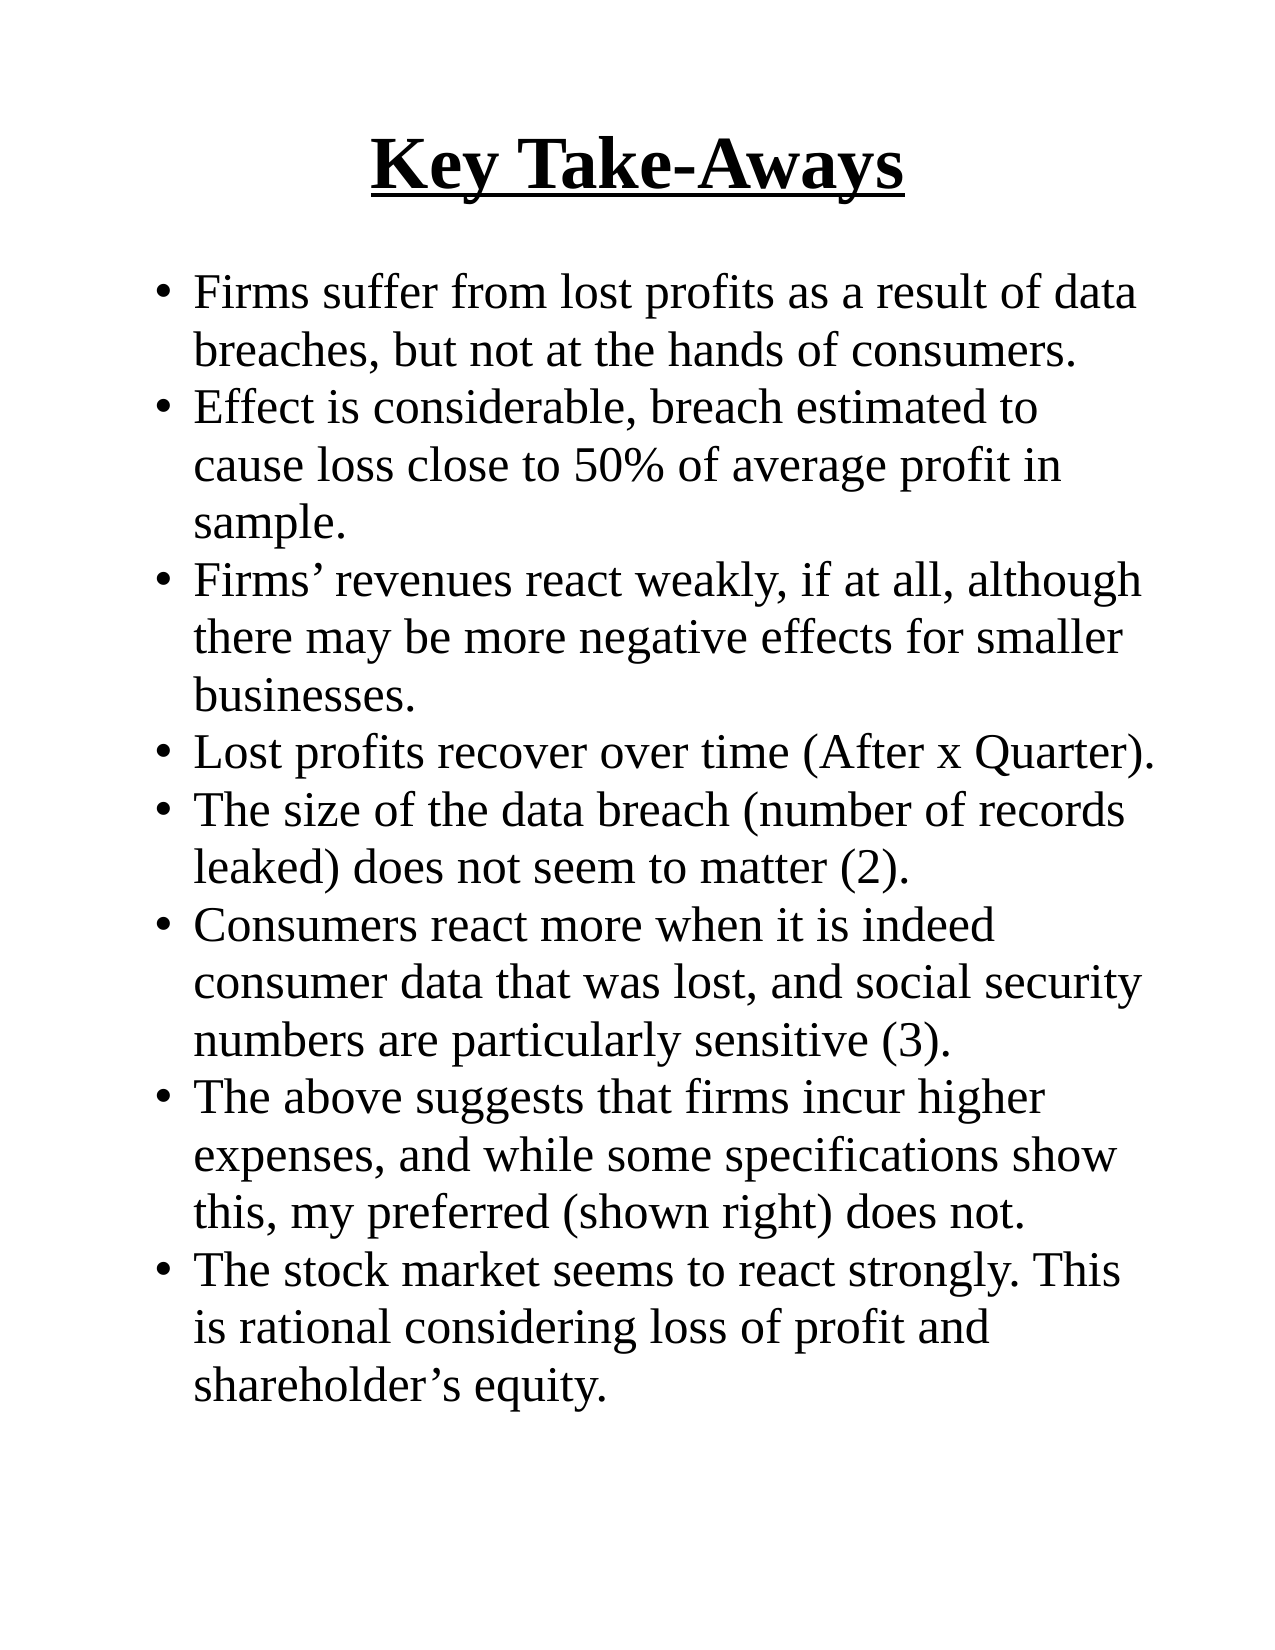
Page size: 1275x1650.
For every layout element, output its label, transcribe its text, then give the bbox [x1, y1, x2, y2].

list Consumers react more when it is indeed consumer data that was lost, and social security numbers are particularly sensitive (3). [156, 894, 1157, 1067]
list Firms’ revenues react weakly, if at all, although there may be more negative effects for smaller businesses. [156, 549, 1157, 722]
list Effect is considerable, breach estimated to cause loss close to 50% of average profit in sample. [156, 377, 1157, 549]
text Key Take-Aways [118, 118, 1157, 204]
list The size of the data breach (number of records leaked) does not seem to matter (2). [156, 779, 1157, 894]
list Firms suffer from lost profits as a result of data breaches, but not at the hands of consumers. [156, 262, 1157, 377]
list The above suggests that firms incur higher expenses, and while some specifications show this, my preferred (shown right) does not. [156, 1067, 1157, 1239]
list Lost profits recover over time (After x Quarter). [156, 722, 1157, 779]
list The stock market seems to react strongly. This is rational considering loss of profit and shareholder’s equity. [156, 1239, 1157, 1412]
